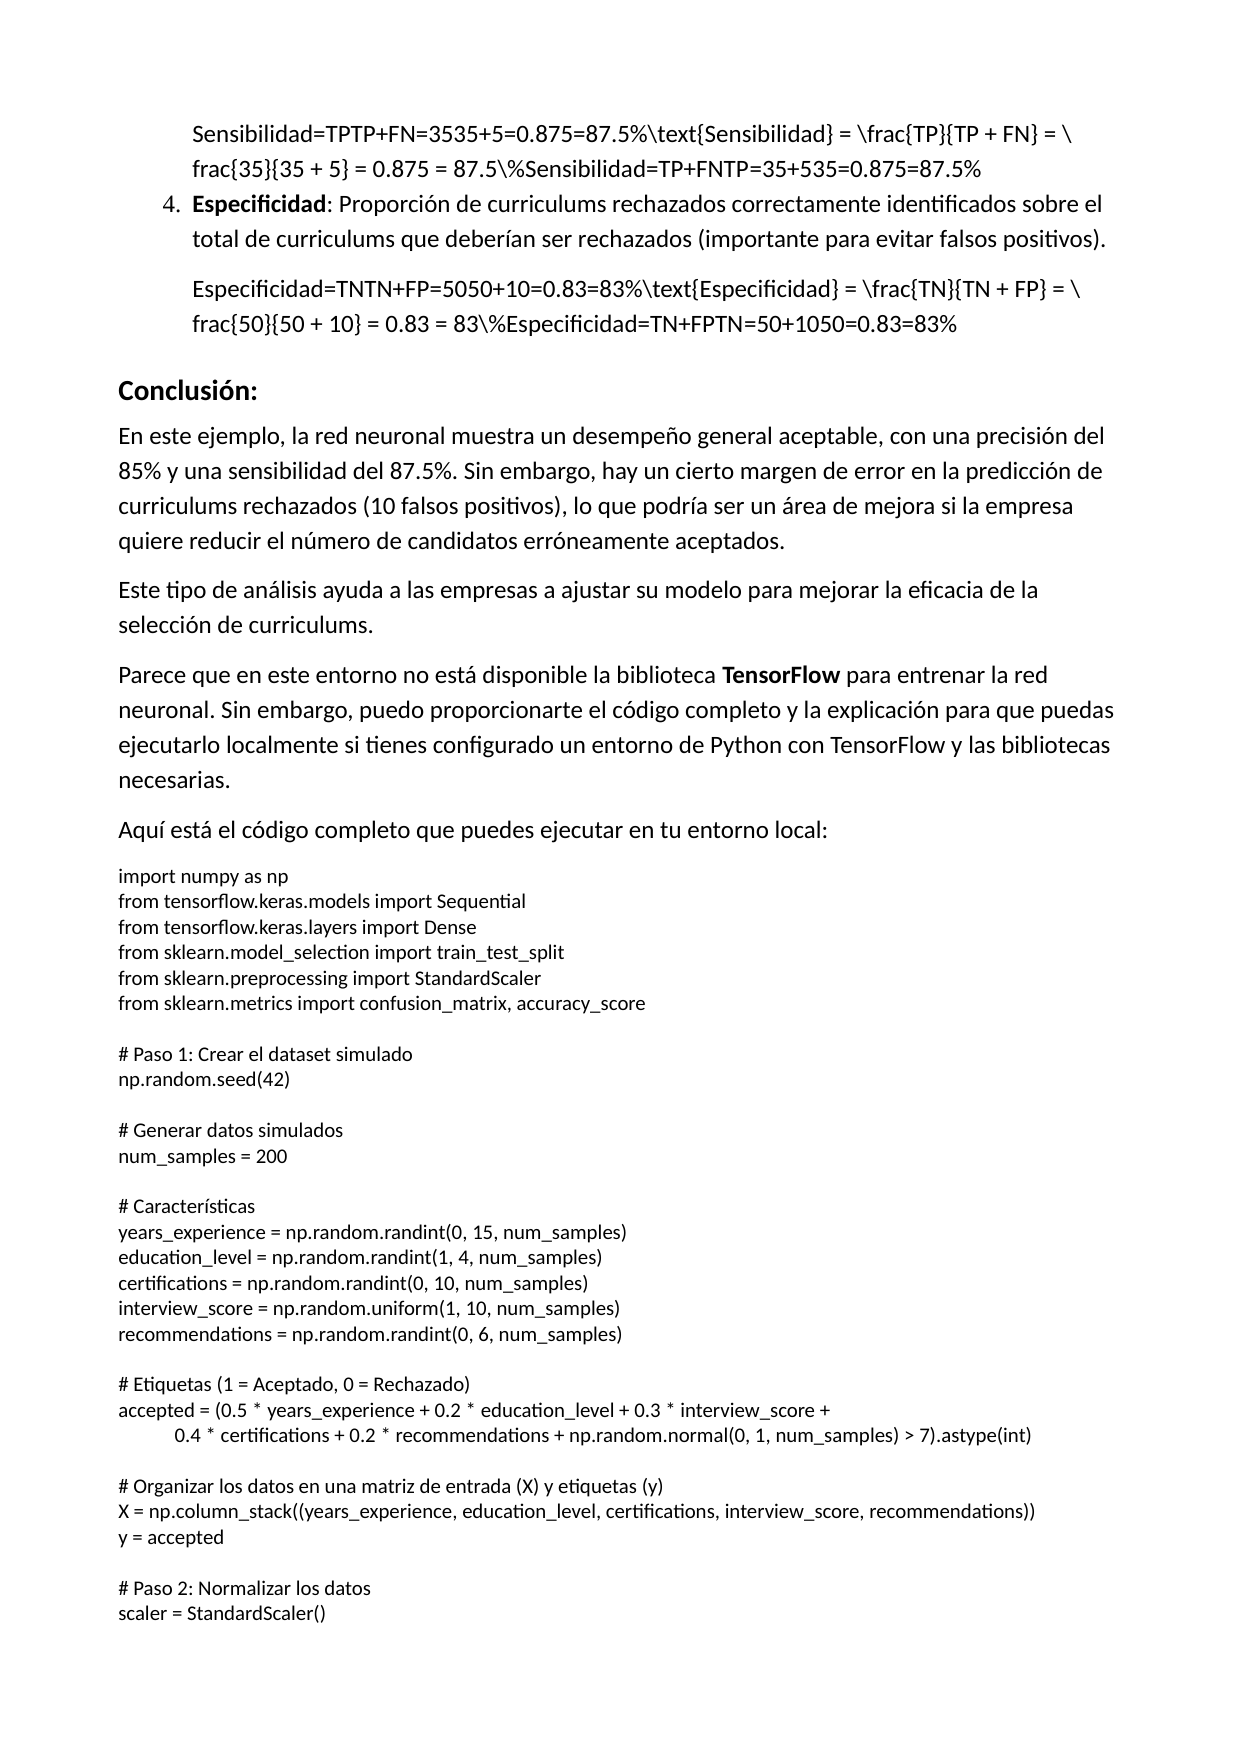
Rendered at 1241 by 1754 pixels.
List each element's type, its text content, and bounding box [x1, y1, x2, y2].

text from sklearn.preprocessing import StandardScaler [118, 965, 1122, 990]
text Este tipo de análisis ayuda a las empresas a ajustar su modelo para mejorar la eficacia de la selección de curriculums. [118, 574, 1122, 640]
text # Paso 1: Crear el dataset simulado [118, 1041, 1122, 1067]
text scaler = StandardScaler() [118, 1600, 1122, 1626]
text from tensorflow.keras.layers import Dense [118, 914, 1122, 939]
text import numpy as np [118, 863, 1122, 889]
text # Características [118, 1194, 1122, 1219]
text X = np.column_stack((years_experience, education_level, certifications, interview_score, recommendations)) [118, 1499, 1122, 1524]
text # Paso 2: Normalizar los datos [118, 1575, 1122, 1600]
text from tensorflow.keras.models import Sequential [118, 889, 1122, 914]
text Parece que en este entorno no está disponible la biblioteca TensorFlow para entrenar la red neuronal. Sin embargo, puedo proporcionarte el código completo y la explicación para que puedas ejecutarlo localmente si tienes configurado un entorno de Python con TensorFlow y las bibliotecas necesarias. [118, 659, 1122, 795]
text # Organizar los datos en una matriz de entrada (X) y etiquetas (y) [118, 1473, 1122, 1499]
text 0.4 * certifications + 0.2 * recommendations + np.random.normal(0, 1, num_samples) > 7).astype(int) [118, 1422, 1122, 1448]
text Aquí está el código completo que puedes ejecutar en tu entorno local: [118, 814, 1122, 844]
text # Generar datos simulados [118, 1117, 1122, 1143]
text num_samples = 200 [118, 1143, 1122, 1168]
text En este ejemplo, la red neuronal muestra un desempeño general aceptable, con una precisión del 85% y una sensibilidad del 87.5%. Sin embargo, hay un cierto margen de error en la predicción de curriculums rechazados (10 falsos positivos), lo que podría ser un área de mejora si la empresa quiere reducir el número de candidatos erróneamente aceptados. [118, 420, 1122, 556]
text recommendations = np.random.randint(0, 6, num_samples) [118, 1321, 1122, 1346]
text np.random.seed(42) [118, 1067, 1122, 1092]
subtitle Conclusión: [118, 372, 1122, 407]
text years_experience = np.random.randint(0, 15, num_samples) [118, 1219, 1122, 1244]
text y = accepted [118, 1524, 1122, 1549]
text certifications = np.random.randint(0, 10, num_samples) [118, 1270, 1122, 1295]
text interview_score = np.random.uniform(1, 10, num_samples) [118, 1295, 1122, 1321]
text accepted = (0.5 * years_experience + 0.2 * education_level + 0.3 * interview_score + [118, 1397, 1122, 1422]
list Sensibilidad=TPTP+FN=3535+5=0.875=87.5%\text{Sensibilidad} = \frac{TP}{TP + FN} = \frac{35}{35 + 5} = 0.875 = 87.5\%Sensibilidad=TP+FNTP​=35+535​=0.875=87.5% [162, 118, 1122, 184]
text education_level = np.random.randint(1, 4, num_samples) [118, 1244, 1122, 1270]
text from sklearn.model_selection import train_test_split [118, 939, 1122, 965]
text from sklearn.metrics import confusion_matrix, accuracy_score [118, 990, 1122, 1016]
list Especificidad=TNTN+FP=5050+10=0.83=83%\text{Especificidad} = \frac{TN}{TN + FP} = \frac{50}{50 + 10} = 0.83 = 83\%Especificidad=TN+FPTN​=50+1050​=0.83=83% [162, 273, 1122, 338]
list Especificidad: Proporción de curriculums rechazados correctamente identificados sobre el total de curriculums que deberían ser rechazados (importante para evitar falsos positivos). [162, 188, 1122, 254]
text # Etiquetas (1 = Aceptado, 0 = Rechazado) [118, 1372, 1122, 1397]
